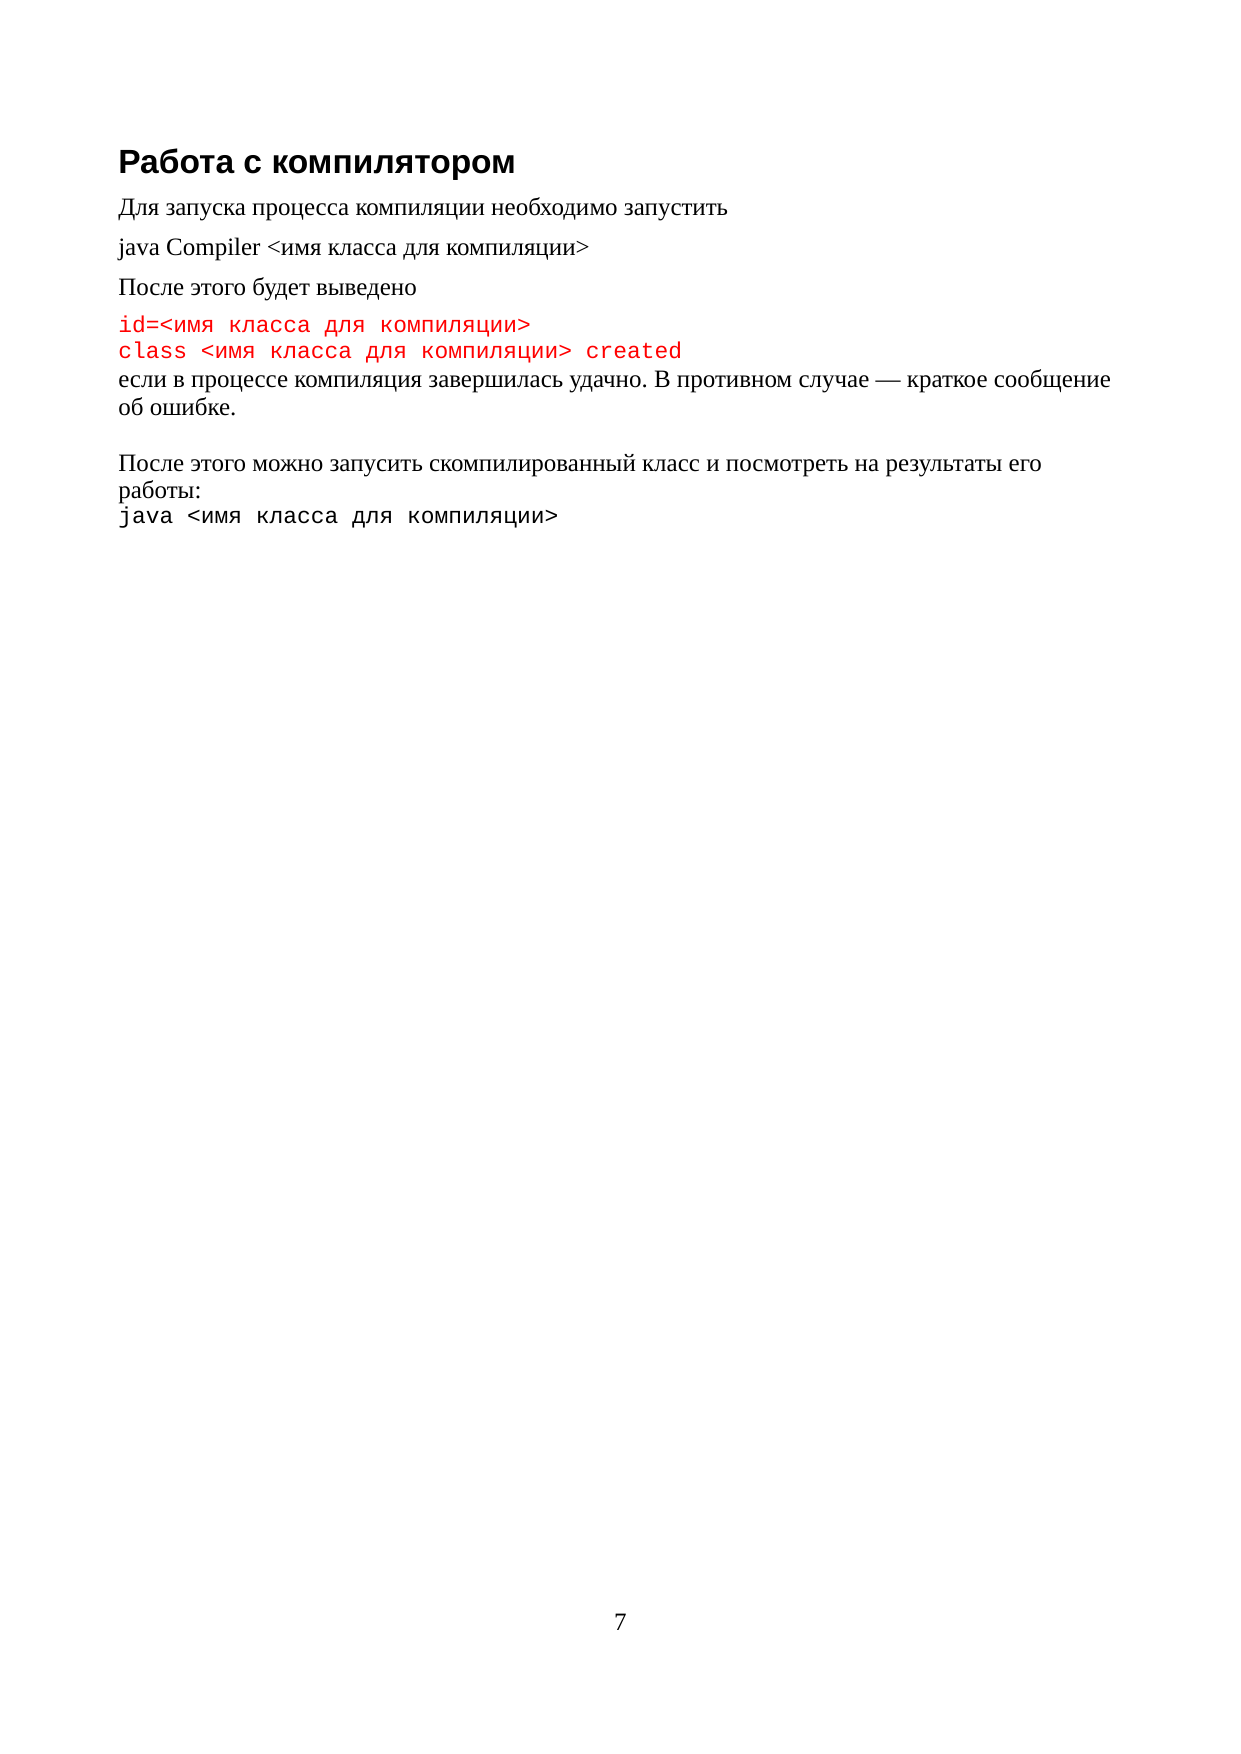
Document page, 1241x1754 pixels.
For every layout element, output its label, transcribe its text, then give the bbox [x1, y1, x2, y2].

text После этого можно запусить скомпилированный класс и посмотреть на результаты его работы: [118, 449, 1122, 504]
text Для запуска процесса компиляции необходимо запустить [118, 193, 1122, 221]
text java <имя класса для компиляции> [118, 504, 1122, 530]
text id=<имя класса для компиляции> [118, 314, 1122, 340]
text После этого будет выведено [118, 273, 1122, 301]
text если в процессе компиляция завершилась удачно. В противном случае — краткое сообщение об ошибке. [118, 366, 1122, 421]
subtitle Работа с компилятором [118, 143, 1122, 181]
text class <имя класса для компиляции> created [118, 340, 1122, 366]
text java Compiler <имя класса для компиляции> [118, 233, 1122, 261]
